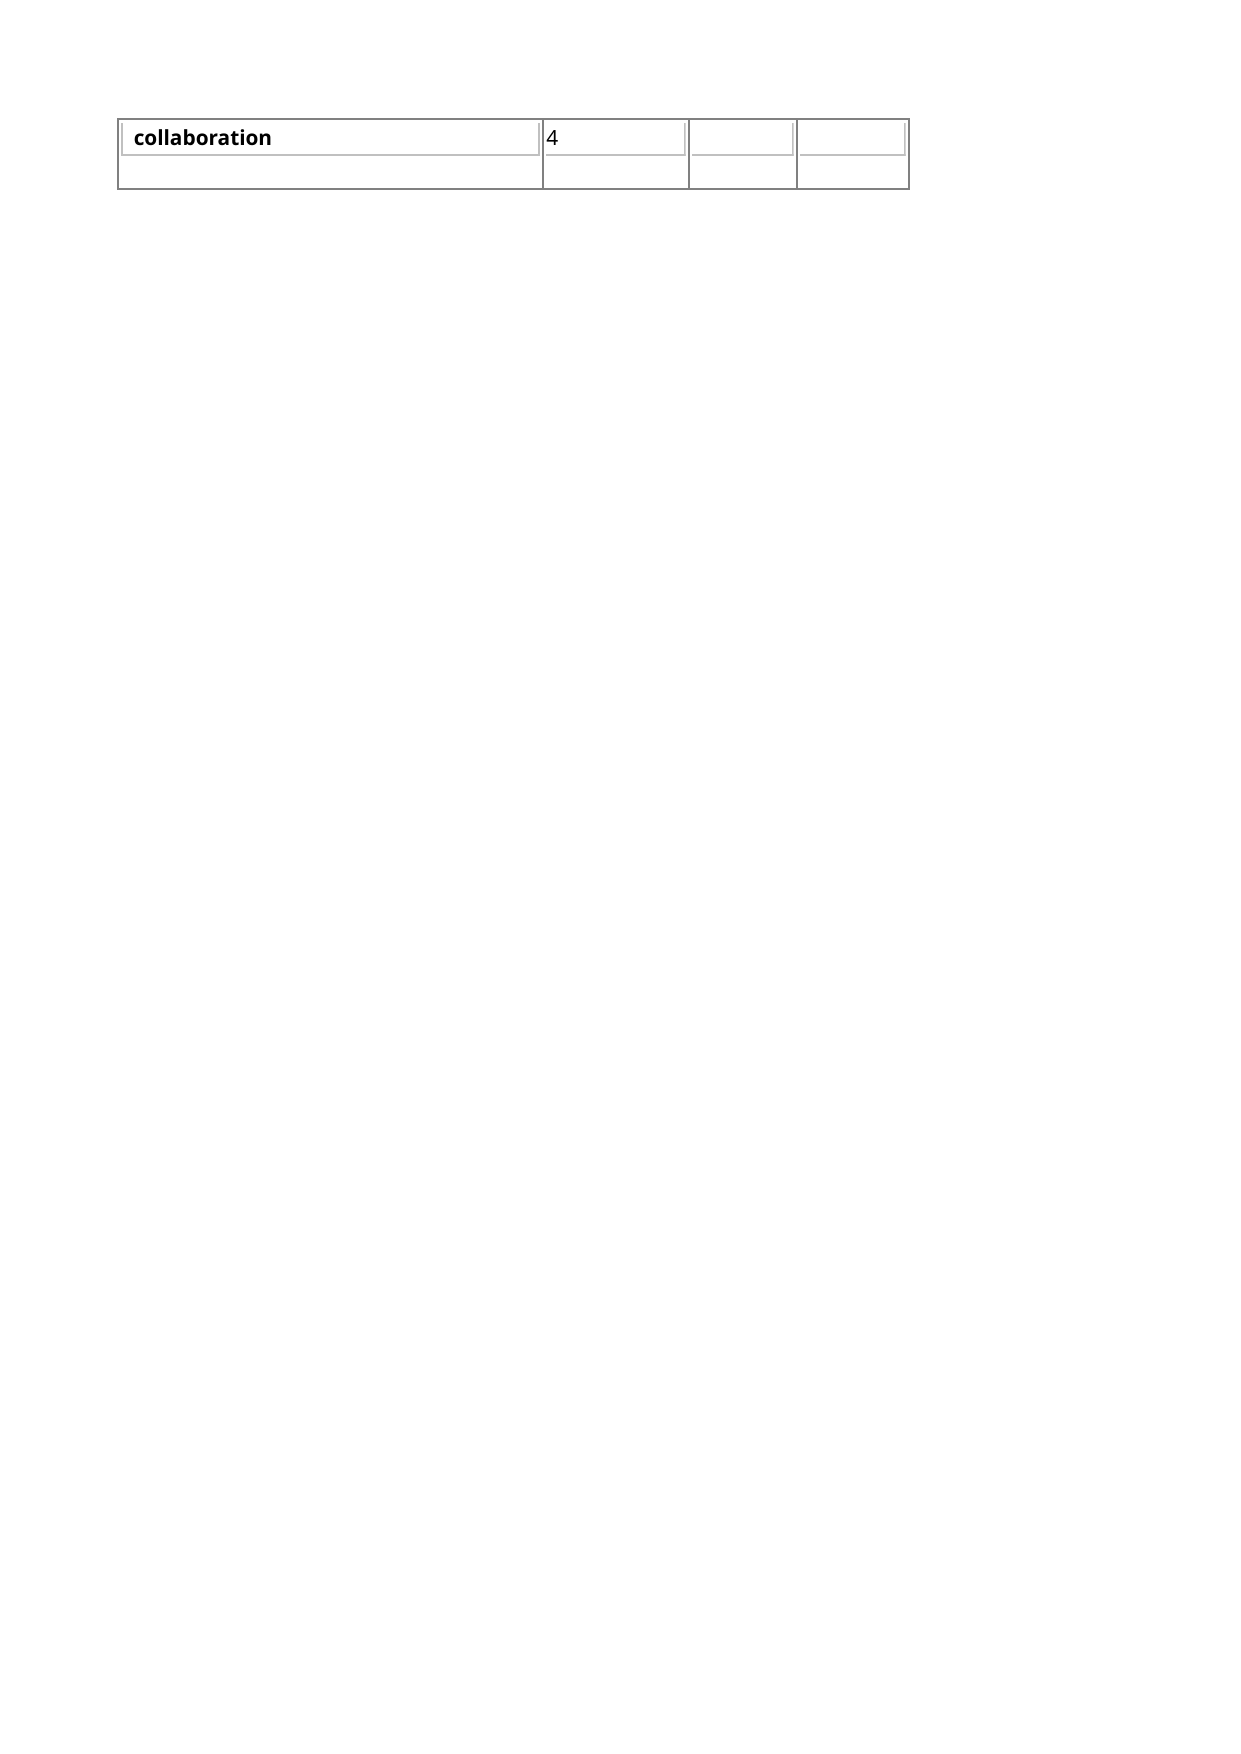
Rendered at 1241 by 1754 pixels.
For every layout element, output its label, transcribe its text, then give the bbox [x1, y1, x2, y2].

table_cell [798, 120, 908, 188]
table_cell [690, 120, 796, 188]
table_cell 4 [544, 120, 688, 188]
table_cell collaboration [119, 120, 542, 188]
